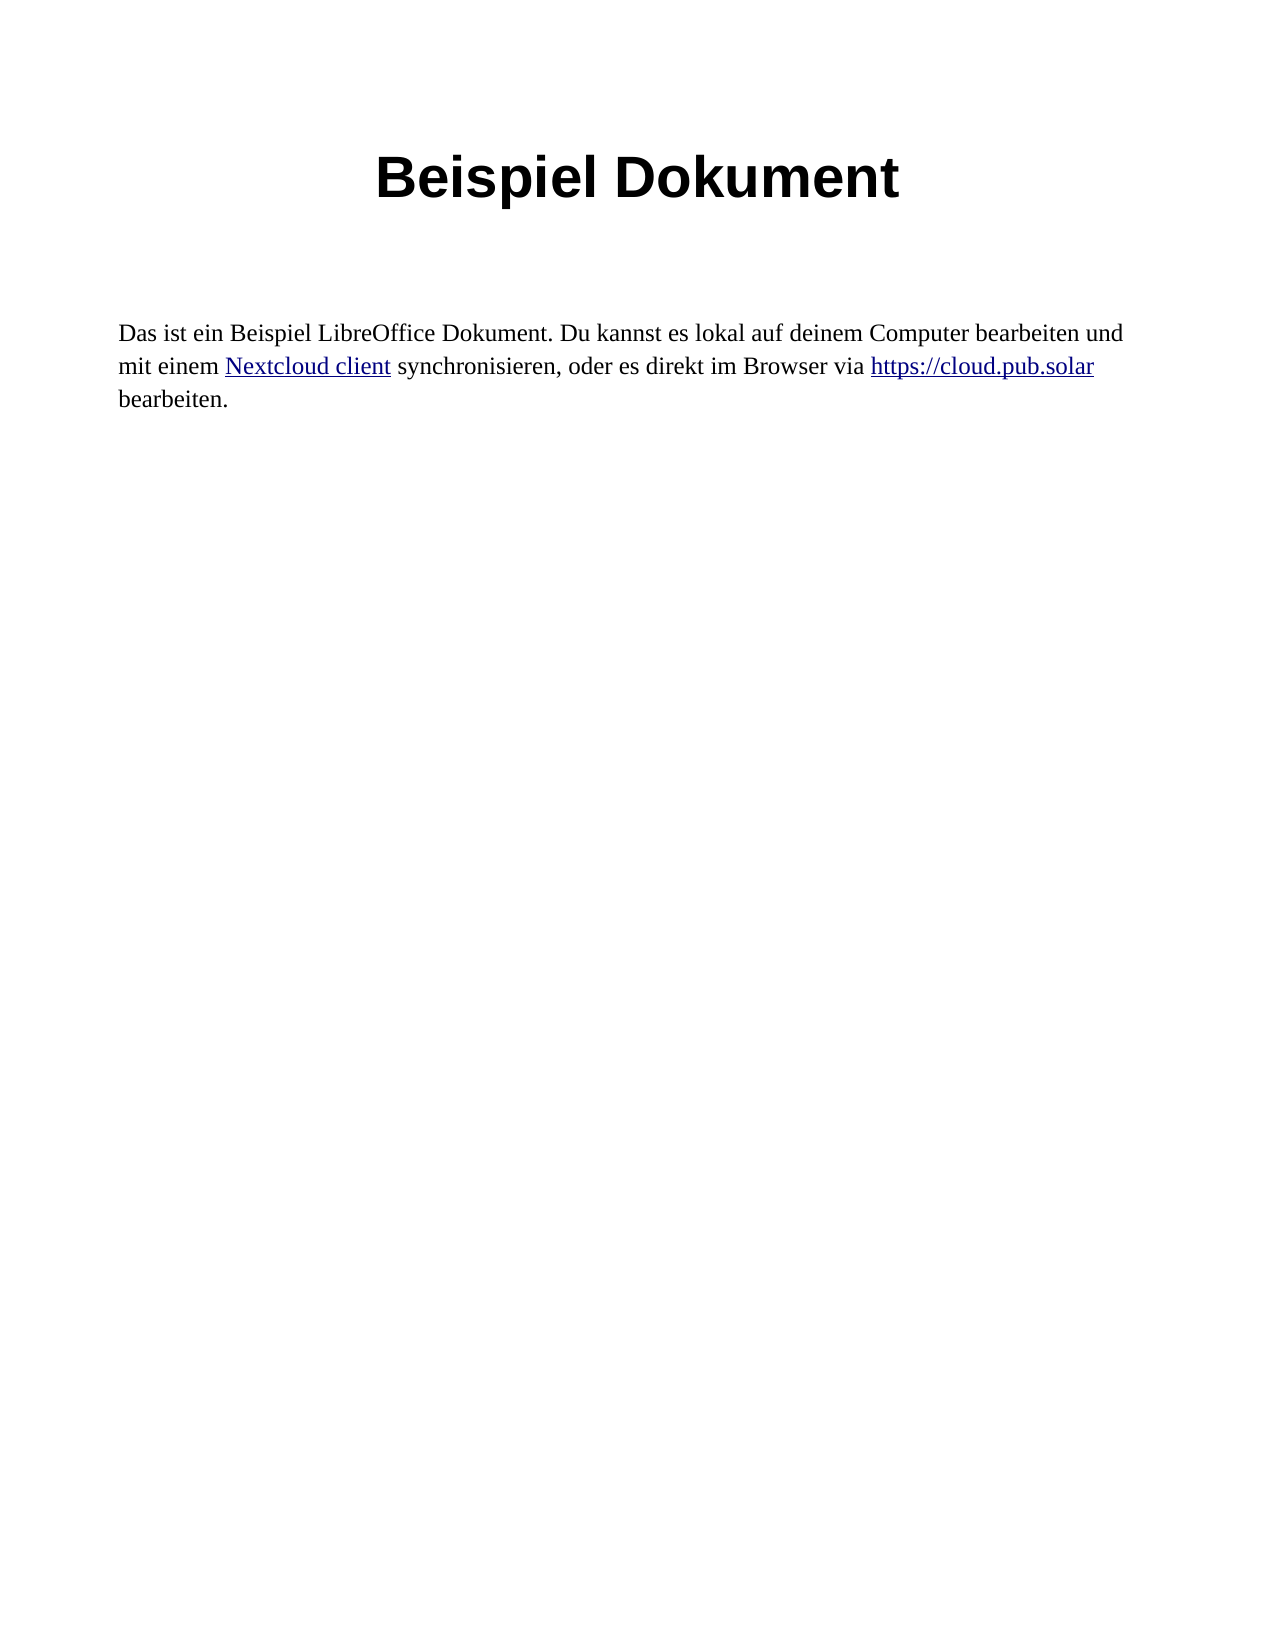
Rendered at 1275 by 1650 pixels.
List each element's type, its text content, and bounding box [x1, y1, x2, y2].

title Beispiel Dokument [118, 143, 1157, 210]
text Das ist ein Beispiel LibreOffice Dokument. Du kannst es lokal auf deinem Computer bearbeiten und mit einem Nextcloud client synchronisieren, oder es direkt im Browser via https://cloud.pub.solar bearbeiten. [118, 318, 1157, 413]
